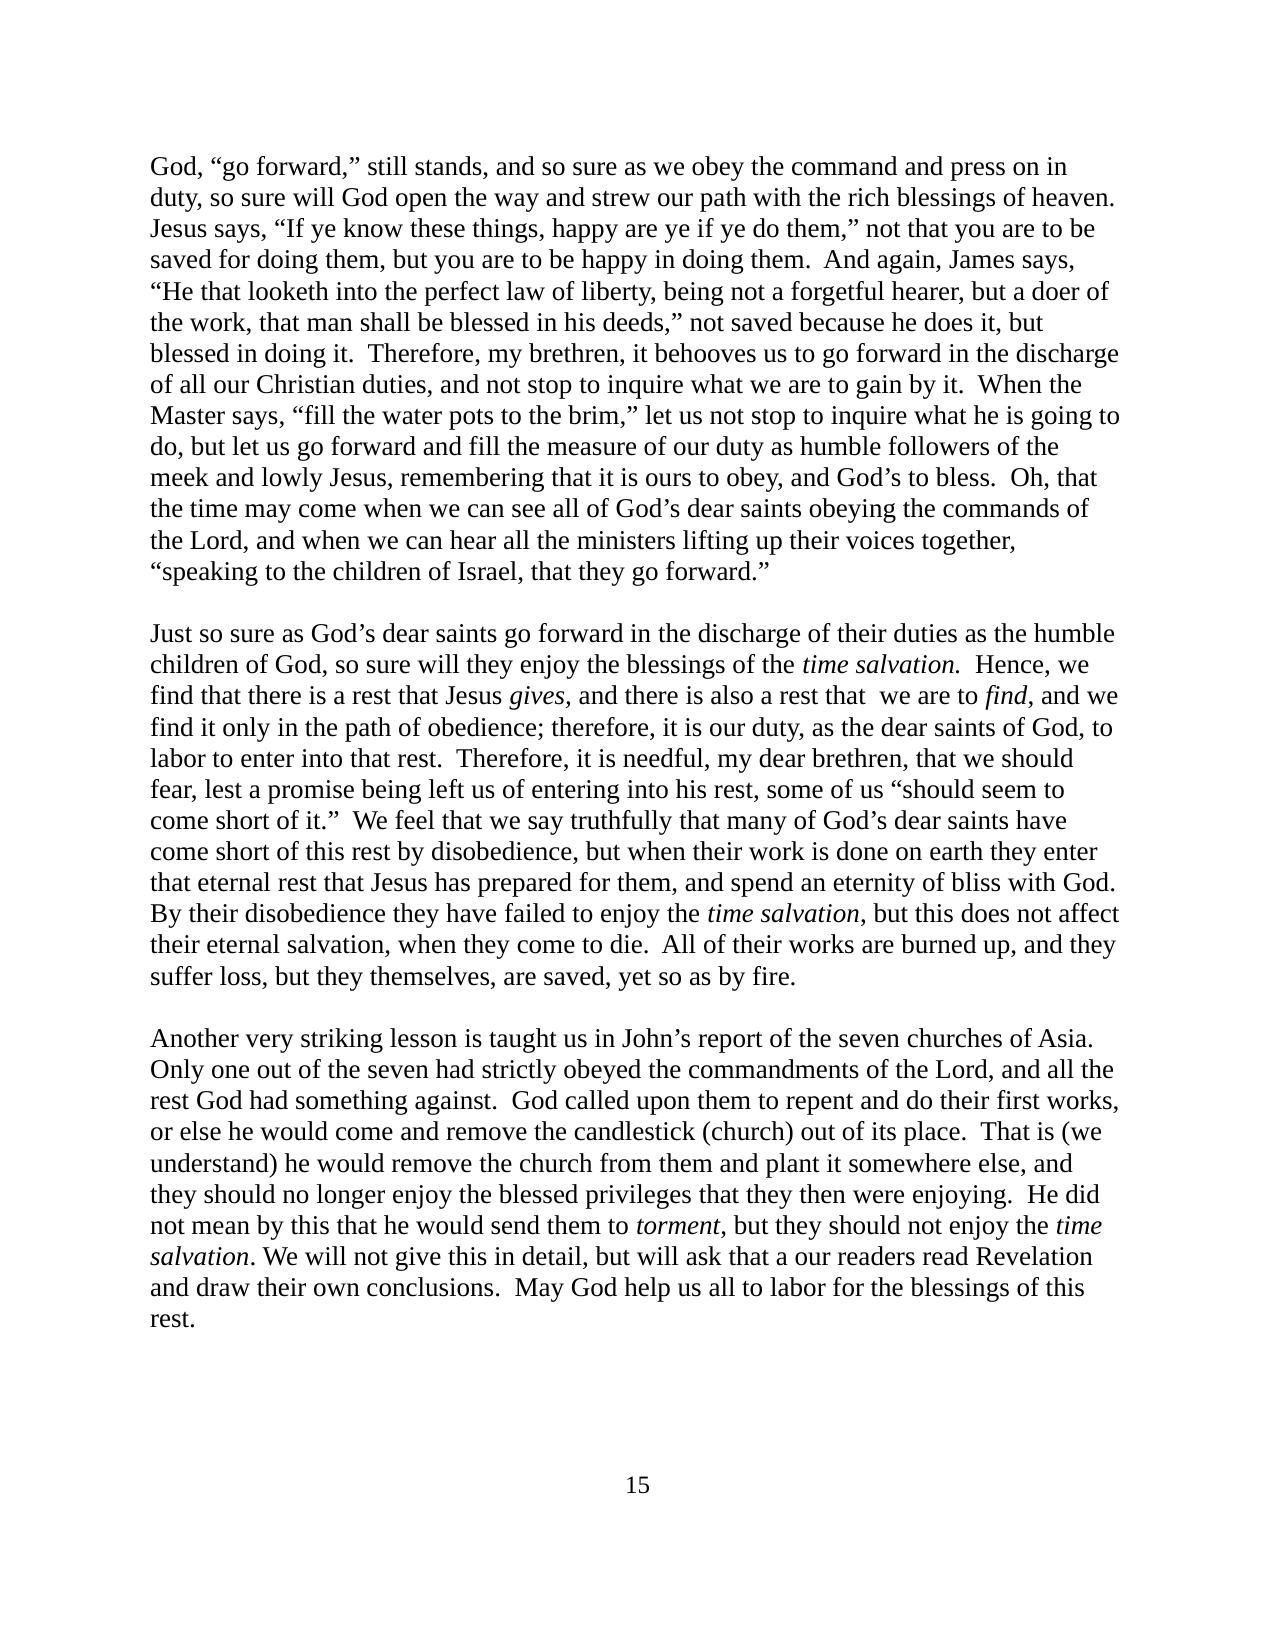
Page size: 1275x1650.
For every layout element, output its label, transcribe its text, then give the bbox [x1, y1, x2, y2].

text God, “go forward,” still stands, and so sure as we obey the command and press on in duty, so sure will God open the way and strew our path with the rich blessings of heaven. Jesus says, “If ye know these things, happy are ye if ye do them,” not that you are to be saved for doing them, but you are to be happy in doing them. And again, James says, “He that looketh into the perfect law of liberty, being not a forgetful hearer, but a doer of the work, that man shall be blessed in his deeds,” not saved because he does it, but blessed in doing it. Therefore, my brethren, it behooves us to go forward in the discharge of all our Christian duties, and not stop to inquire what we are to gain by it. When the Master says, “fill the water pots to the brim,” let us not stop to inquire what he is going to do, but let us go forward and fill the measure of our duty as humble followers of the meek and lowly Jesus, remembering that it is ours to obey, and God’s to bless. Oh, that the time may come when we can see all of God’s dear saints obeying the commands of the Lord, and when we can hear all the ministers lifting up their voices together, “speaking to the children of Israel, that they go forward.” [150, 150, 1125, 586]
text Just so sure as God’s dear saints go forward in the discharge of their duties as the humble children of God, so sure will they enjoy the blessings of the time salvation. Hence, we find that there is a rest that Jesus gives, and there is also a rest that we are to find, and we find it only in the path of obedience; therefore, it is our duty, as the dear saints of God, to labor to enter into that rest. Therefore, it is needful, my dear brethren, that we should fear, lest a promise being left us of entering into his rest, some of us “should seem to come short of it.” We feel that we say truthfully that many of God’s dear saints have come short of this rest by disobedience, but when their work is done on earth they enter that eternal rest that Jesus has prepared for them, and spend an eternity of bliss with God. By their disobedience they have failed to enjoy the time salvation, but this does not affect their eternal salvation, when they come to die. All of their works are burned up, and they suffer loss, but they themselves, are saved, yet so as by fire. [150, 617, 1125, 991]
text Another very striking lesson is taught us in John’s report of the seven churches of Asia. Only one out of the seven had strictly obeyed the commandments of the Lord, and all the rest God had something against. God called upon them to repent and do their first works, or else he would come and remove the candlestick (church) out of its place. That is (we understand) he would remove the church from them and plant it somewhere else, and they should no longer enjoy the blessed privileges that they then were enjoying. He did not mean by this that he would send them to torment, but they should not enjoy the time salvation. We will not give this in detail, but will ask that a our readers read Revelation and draw their own conclusions. May God help us all to labor for the blessings of this rest. [150, 1022, 1125, 1333]
